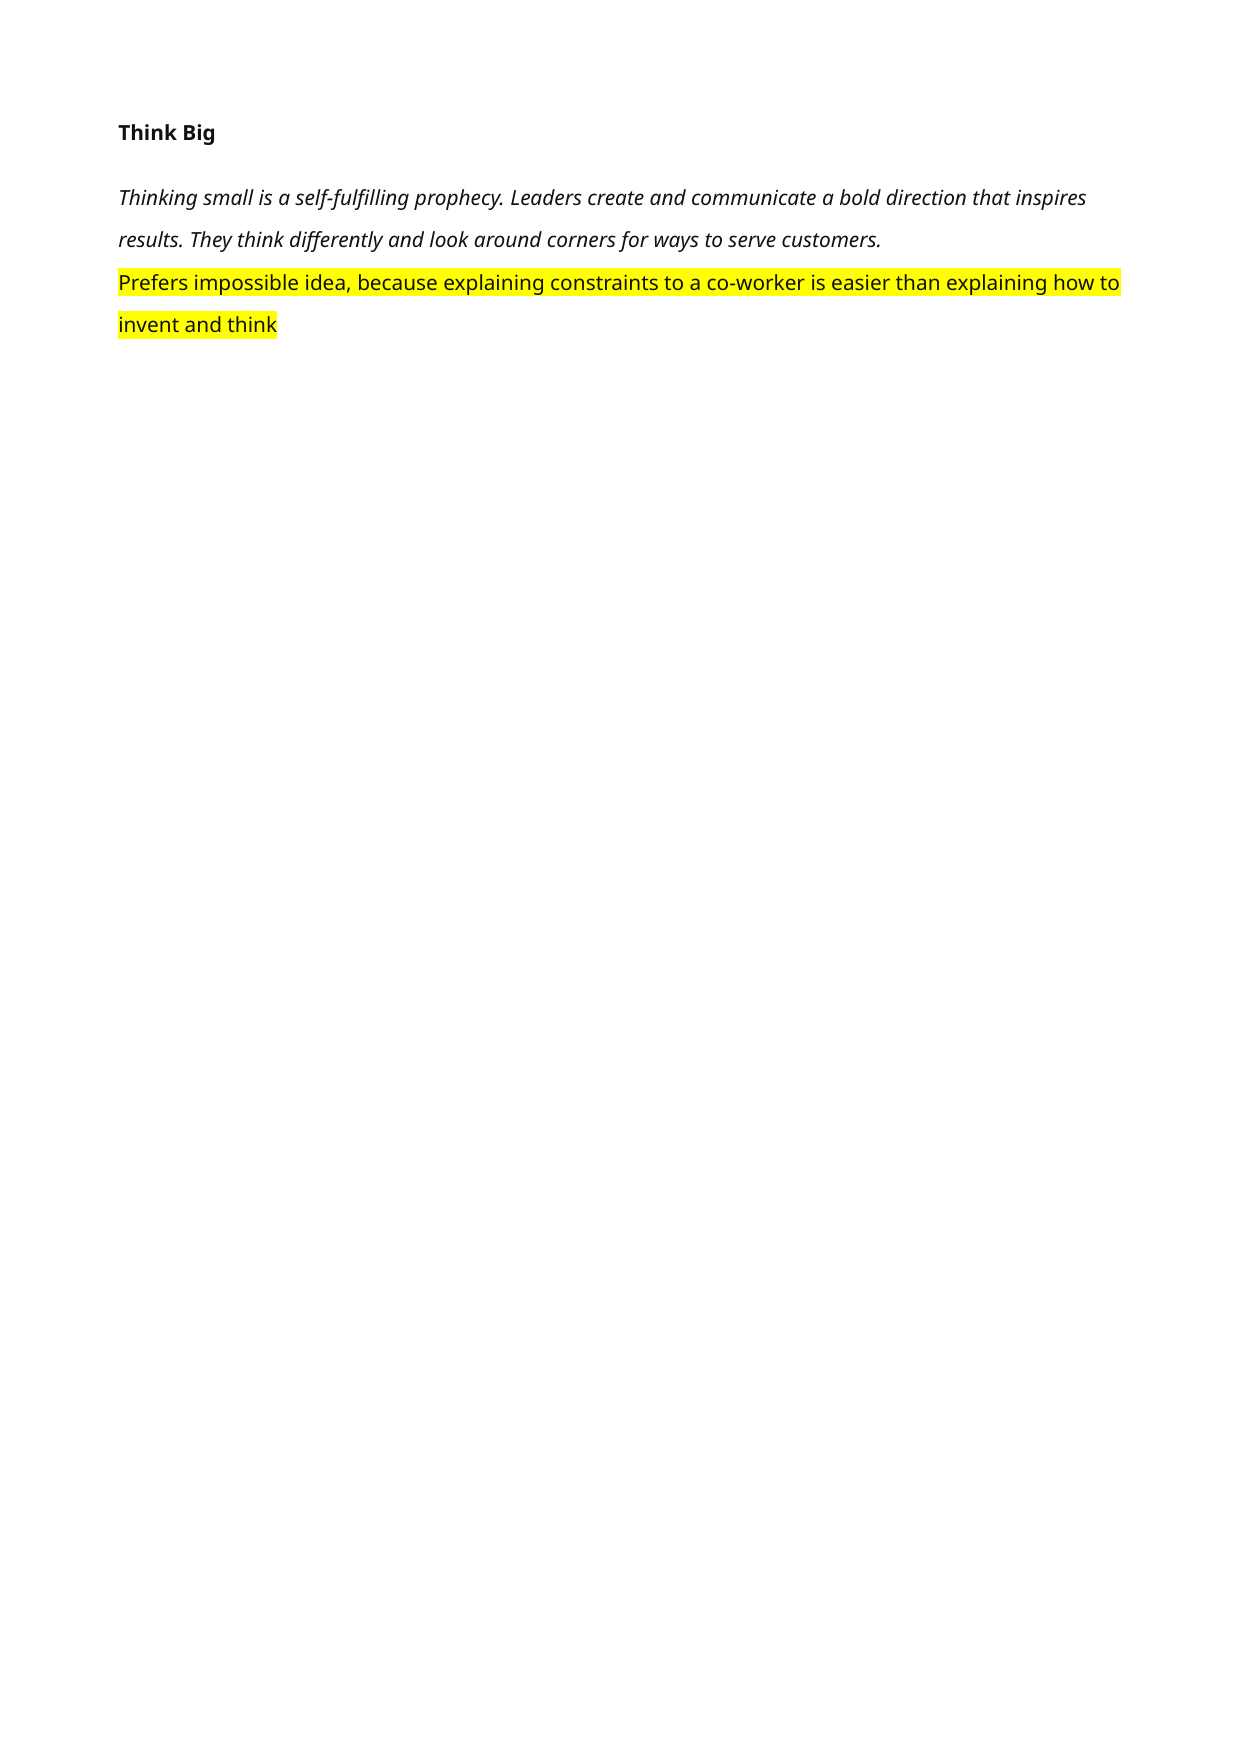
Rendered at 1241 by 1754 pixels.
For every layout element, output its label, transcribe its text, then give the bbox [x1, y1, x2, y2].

subtitle Think Big [118, 118, 1122, 147]
text Prefers impossible idea, because explaining constraints to a co-worker is easier than explaining how to invent and think [118, 268, 1122, 339]
text Thinking small is a self-fulfilling prophecy. Leaders create and communicate a bold direction that inspires results. They think differently and look around corners for ways to serve customers. [118, 183, 1122, 254]
